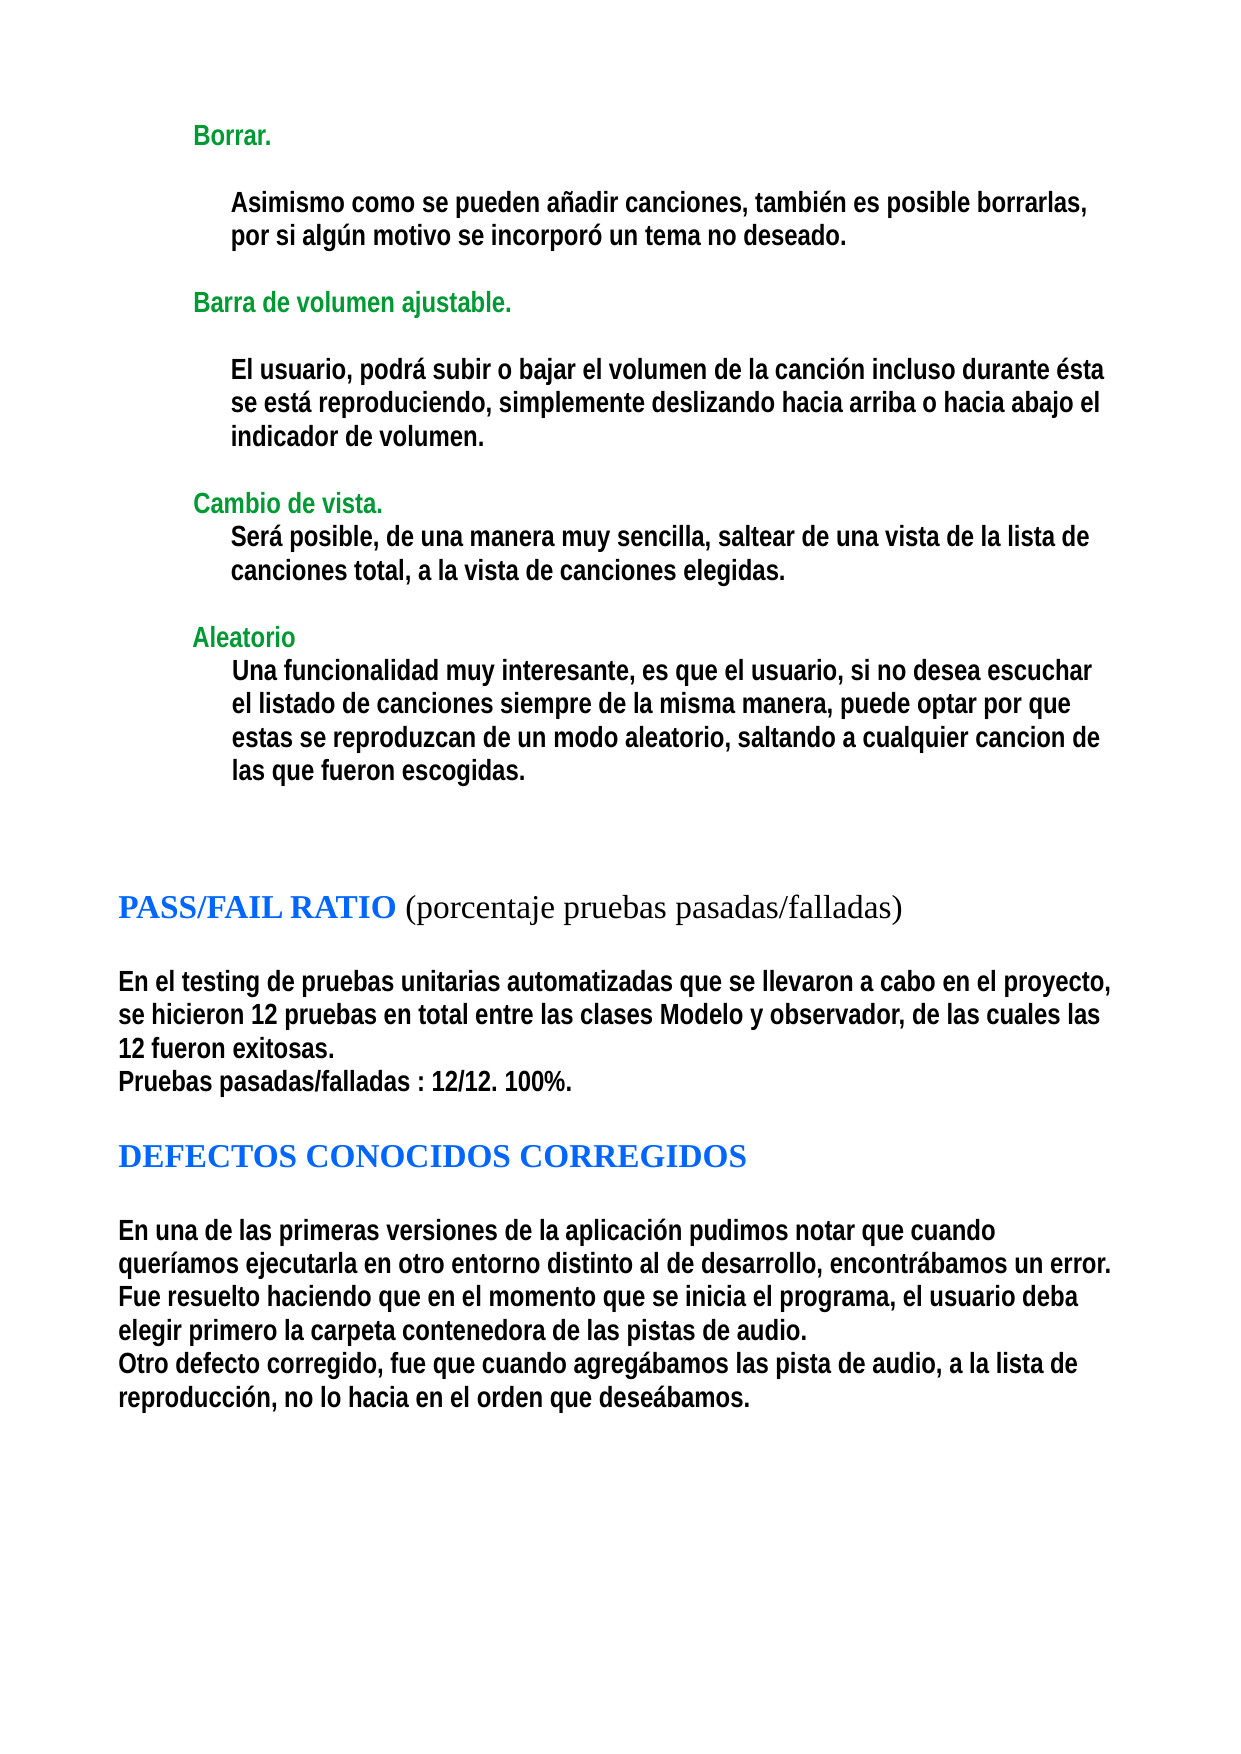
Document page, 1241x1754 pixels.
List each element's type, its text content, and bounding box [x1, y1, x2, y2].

text Otro defecto corregido, fue que cuando agregábamos las pista de audio, a la lista de reproducción, no lo hacia en el orden que deseábamos. [118, 1346, 1122, 1413]
text Fue resuelto haciendo que en el momento que se inicia el programa, el usuario deba elegir primero la carpeta contenedora de las pistas de audio. [118, 1279, 1122, 1346]
text Pruebas pasadas/falladas : 12/12. 100%. [118, 1064, 1122, 1098]
text DEFECTOS CONOCIDOS CORREGIDOS [118, 1136, 1122, 1174]
text En una de las primeras versiones de la aplicación pudimos notar que cuando queríamos ejecutarla en otro entorno distinto al de desarrollo, encontrábamos un error. [118, 1213, 1122, 1279]
list Asimismo como se pueden añadir canciones, también es posible borrarlas, por si algún motivo se incorporó un tema no deseado. [193, 185, 1122, 252]
list Cambio de vista. [156, 486, 1122, 519]
text En el testing de pruebas unitarias automatizadas que se llevaron a cabo en el proyecto, se hicieron 12 pruebas en total entre las clases Modelo y observador, de las cuales las 12 fueron exitosas. [118, 964, 1122, 1064]
list Barra de volumen ajustable. [156, 285, 1122, 319]
text Aleatorio [118, 620, 1122, 653]
list Borrar. [156, 118, 1122, 152]
list El usuario, podrá subir o bajar el volumen de la canción incluso durante ésta se está reproduciendo, simplemente deslizando hacia arriba o hacia abajo el indicador de volumen. [193, 352, 1122, 452]
list Será posible, de una manera muy sencilla, saltear de una vista de la lista de canciones total, a la vista de canciones elegidas. [193, 519, 1122, 586]
text Una funcionalidad muy interesante, es que el usuario, si no desea escuchar el listado de canciones siempre de la misma manera, puede optar por que estas se reproduzcan de un modo aleatorio, saltando a cualquier cancion de las que fueron escogidas. [118, 653, 1122, 787]
text PASS/FAIL RATIO (porcentaje pruebas pasadas/falladas) [118, 887, 1122, 926]
